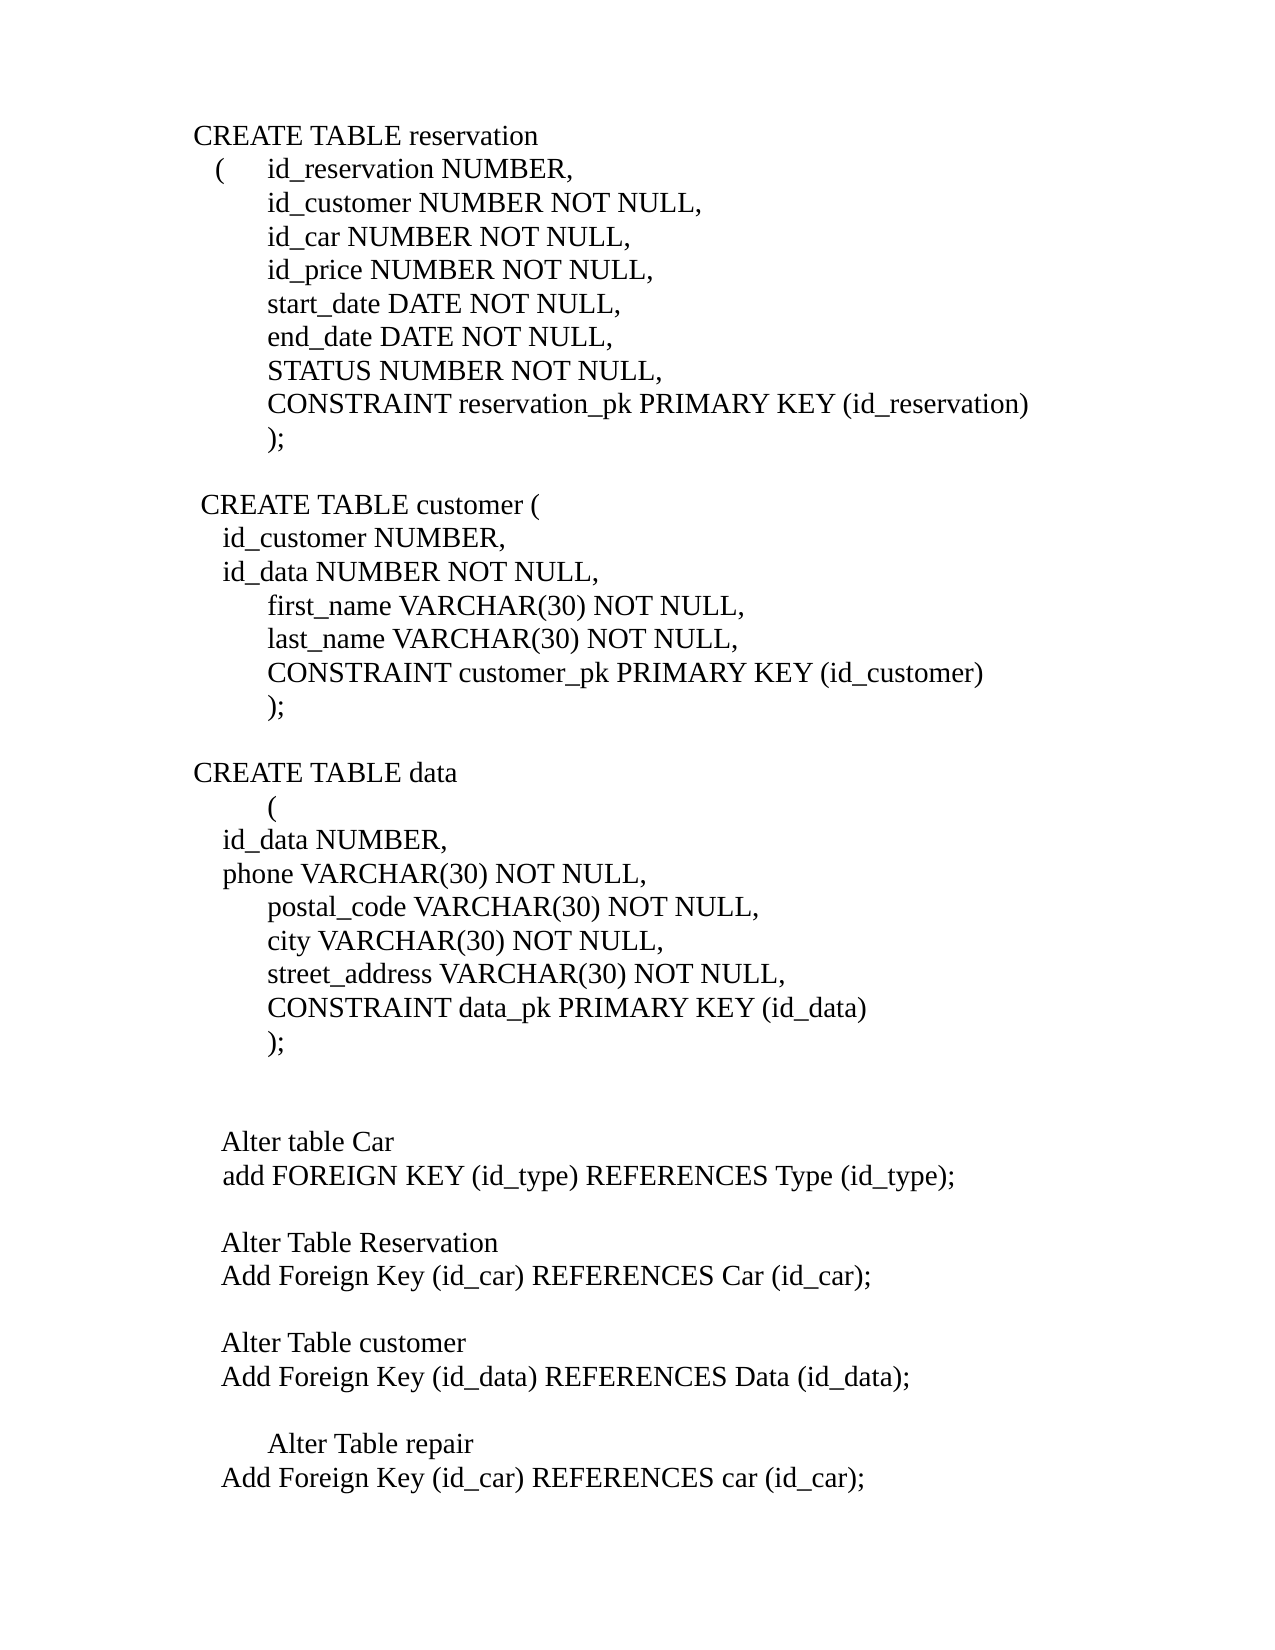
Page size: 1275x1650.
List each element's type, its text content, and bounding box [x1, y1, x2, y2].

list Alter table Car [193, 1124, 1157, 1158]
list street_address VARCHAR(30) NOT NULL, [193, 957, 1157, 990]
list id_data NUMBER NOT NULL, [193, 554, 1157, 588]
list CONSTRAINT reservation_pk PRIMARY KEY (id_reservation) [193, 386, 1157, 420]
list CREATE TABLE reservation [193, 118, 1157, 152]
list CREATE TABLE customer ( [193, 487, 1157, 521]
list Alter Table Reservation [193, 1225, 1157, 1258]
list Add Foreign Key (id_car) REFERENCES car (id_car); [193, 1460, 1157, 1493]
list start_date DATE NOT NULL, [193, 286, 1157, 319]
list Add Foreign Key (id_car) REFERENCES Car (id_car); [193, 1258, 1157, 1292]
list ); [193, 420, 1157, 453]
list id_customer NUMBER, [193, 521, 1157, 554]
list ); [193, 1024, 1157, 1057]
list postal_code VARCHAR(30) NOT NULL, [193, 889, 1157, 923]
list STATUS NUMBER NOT NULL, [193, 353, 1157, 386]
list id_data NUMBER, [193, 822, 1157, 856]
list id_price NUMBER NOT NULL, [193, 252, 1157, 286]
list CONSTRAINT data_pk PRIMARY KEY (id_data) [193, 990, 1157, 1024]
list ( [193, 789, 1157, 822]
list ( id_reservation NUMBER, [193, 152, 1157, 185]
list last_name VARCHAR(30) NOT NULL, [193, 621, 1157, 655]
list Alter Table customer [193, 1326, 1157, 1359]
list Alter Table repair [193, 1426, 1157, 1460]
list id_customer NUMBER NOT NULL, [193, 185, 1157, 219]
list add FOREIGN KEY (id_type) REFERENCES Type (id_type); [193, 1158, 1157, 1191]
list id_car NUMBER NOT NULL, [193, 219, 1157, 252]
list city VARCHAR(30) NOT NULL, [193, 923, 1157, 957]
list CREATE TABLE data [193, 755, 1157, 789]
list Add Foreign Key (id_data) REFERENCES Data (id_data); [193, 1359, 1157, 1393]
list end_date DATE NOT NULL, [193, 319, 1157, 353]
list CONSTRAINT customer_pk PRIMARY KEY (id_customer) [193, 655, 1157, 688]
list first_name VARCHAR(30) NOT NULL, [193, 588, 1157, 621]
list ); [193, 688, 1157, 722]
list phone VARCHAR(30) NOT NULL, [193, 856, 1157, 889]
